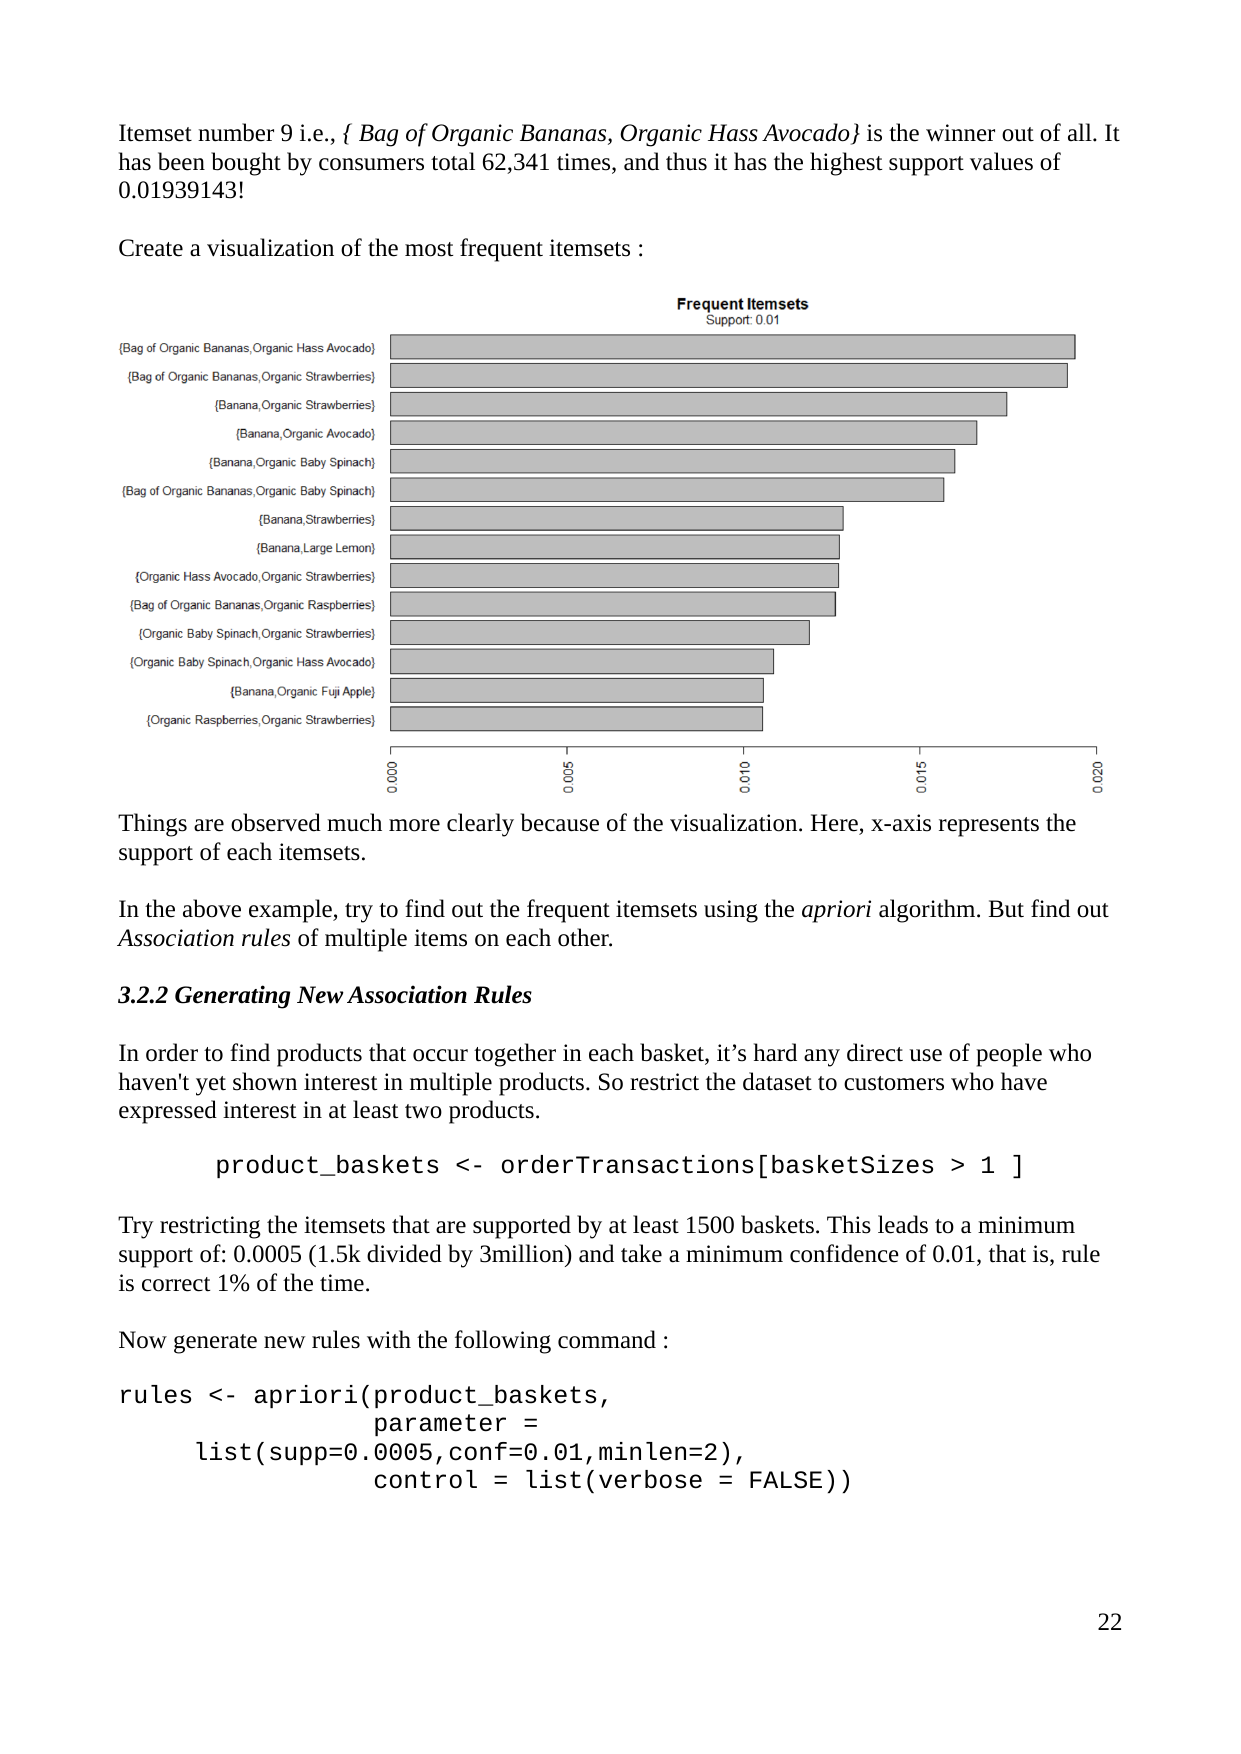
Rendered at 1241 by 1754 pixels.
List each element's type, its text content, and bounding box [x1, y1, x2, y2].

text control = list(verbose = FALSE)) [118, 1468, 1122, 1496]
text Create a visualization of the most frequent itemsets : [118, 233, 1122, 262]
text In the above example, try to find out the frequent itemsets using the apriori algorithm. But find out Association rules of multiple items on each other. [118, 894, 1122, 952]
text In order to find products that occur together in each basket, it’s hard any direct use of people who haven't yet shown interest in multiple products. So restrict the dataset to customers who have expressed interest in at least two products. [118, 1038, 1122, 1124]
picture [118, 290, 1123, 809]
text Try restricting the itemsets that are supported by at least 1500 baskets. This leads to a minimum support of: 0.0005 (1.5k divided by 3million) and take a minimum confidence of 0.01, that is, rule is correct 1% of the time. [118, 1210, 1122, 1296]
text rules <- apriori(product_baskets, [118, 1383, 1122, 1411]
text product_baskets <- orderTransactions[basketSizes > 1 ] [118, 1153, 1122, 1181]
text parameter = list(supp=0.0005,conf=0.01,minlen=2), [118, 1411, 1122, 1468]
text Itemset number 9 i.e., { Bag of Organic Bananas, Organic Hass Avocado} is the winner out of all. It has been bought by consumers total 62,341 times, and thus it has the highest support values of 0.01939143! [118, 118, 1122, 204]
text 3.2.2 Generating New Association Rules [118, 981, 1122, 1009]
text Now generate new rules with the following command : [118, 1325, 1122, 1354]
text Things are observed much more clearly because of the visualization. Here, x-axis represents the support of each itemsets. [118, 809, 1122, 866]
